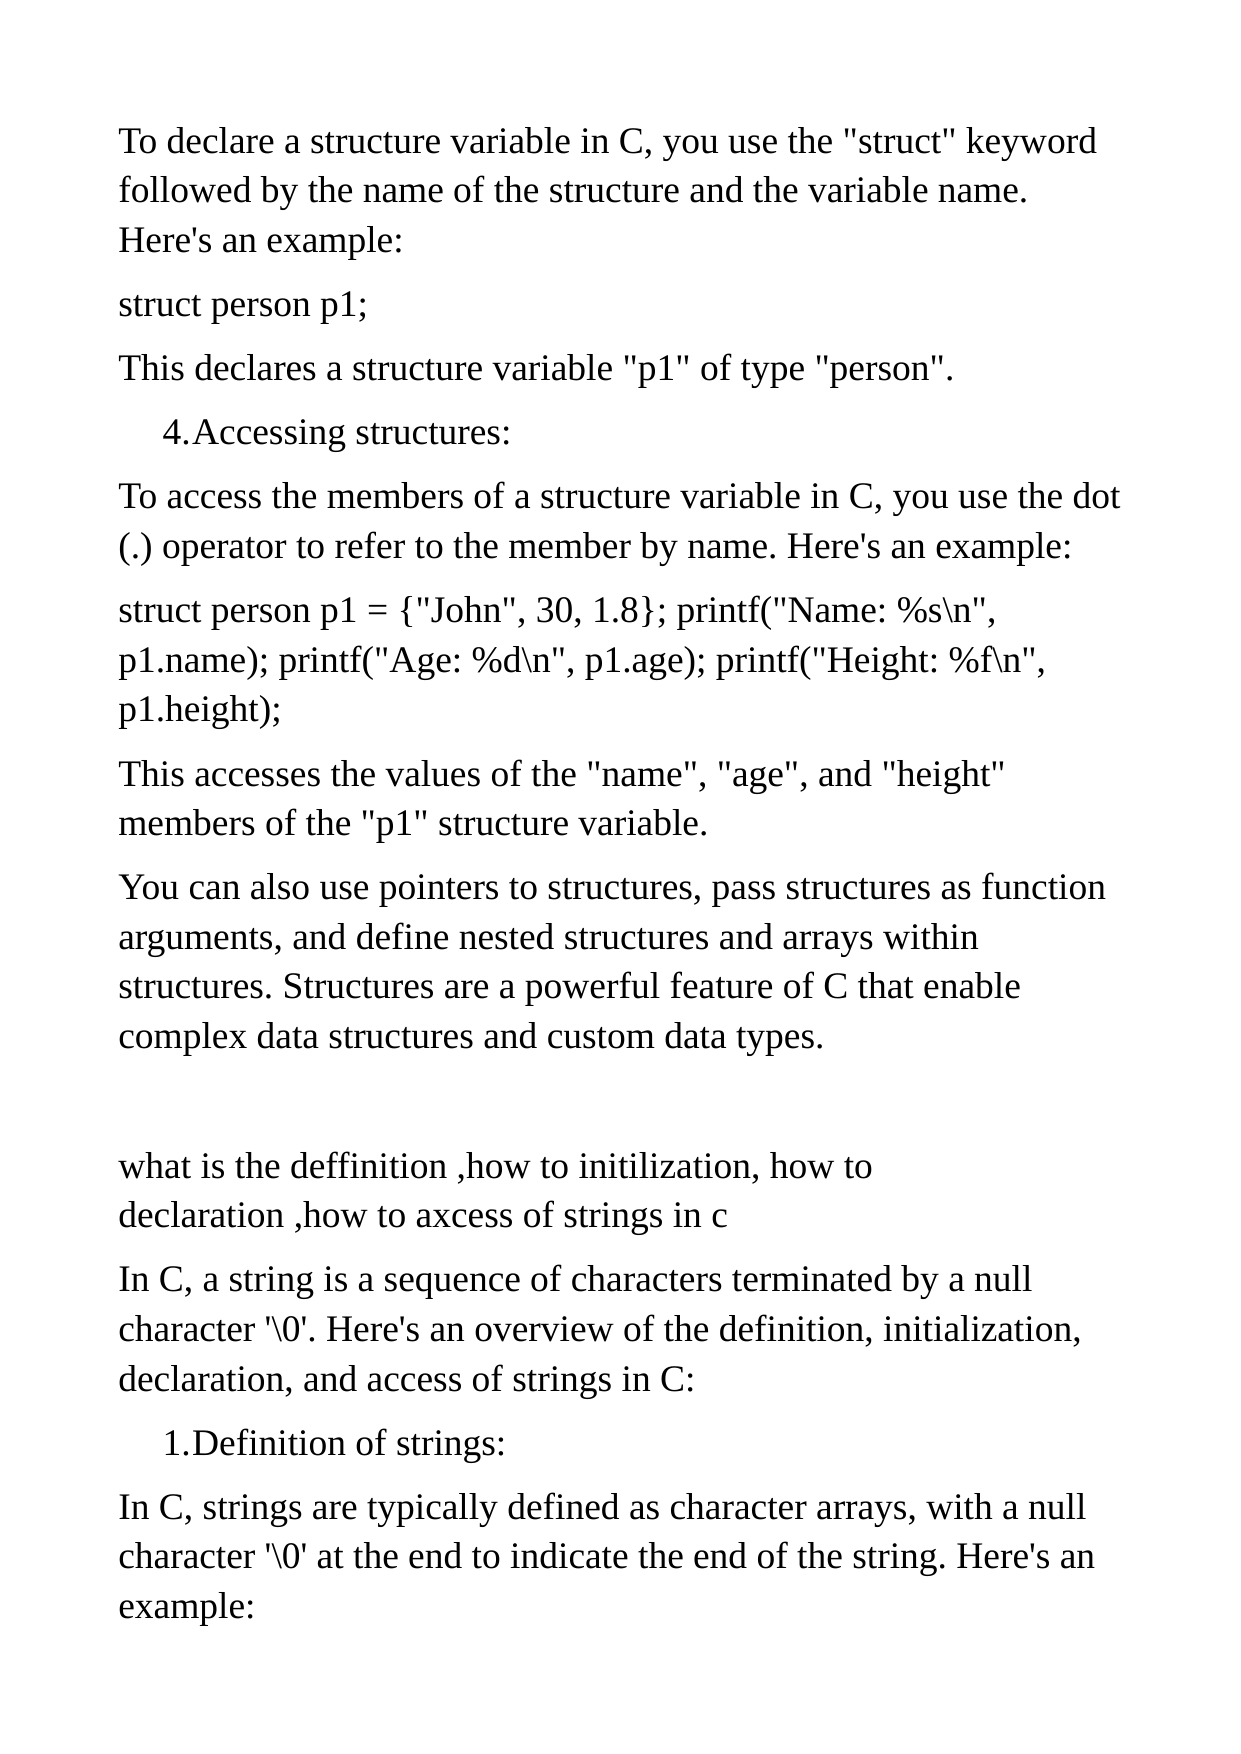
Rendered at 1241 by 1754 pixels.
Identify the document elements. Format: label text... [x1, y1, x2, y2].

text struct person p1; [118, 281, 1122, 324]
text You can also use pointers to structures, pass structures as function arguments, and define nested structures and arrays within structures. Structures are a powerful feature of C that enable complex data structures and custom data types. [118, 865, 1122, 1057]
list Definition of strings: [162, 1420, 1122, 1463]
list Accessing structures: [162, 410, 1122, 453]
text This declares a structure variable "p1" of type "person". [118, 346, 1122, 389]
text To declare a structure variable in C, you use the "struct" keyword followed by the name of the structure and the variable name. Here's an example: [118, 118, 1122, 260]
text what is the deffinition ,how to initilization, how to declaration ,how to axcess of strings in c [118, 1143, 1122, 1236]
text In C, a string is a sequence of characters terminated by a null character '\0'. Here's an overview of the definition, initialization, declaration, and access of strings in C: [118, 1257, 1122, 1399]
text To access the members of a structure variable in C, you use the dot (.) operator to refer to the member by name. Here's an example: [118, 474, 1122, 567]
text struct person p1 = {"John", 30, 1.8}; printf("Name: %s\n", p1.name); printf("Age: %d\n", p1.age); printf("Height: %f\n", p1.height); [118, 588, 1122, 730]
text In C, strings are typically defined as character arrays, with a null character '\0' at the end to indicate the end of the string. Here's an example: [118, 1484, 1122, 1627]
text This accesses the values of the "name", "age", and "height" members of the "p1" structure variable. [118, 751, 1122, 844]
